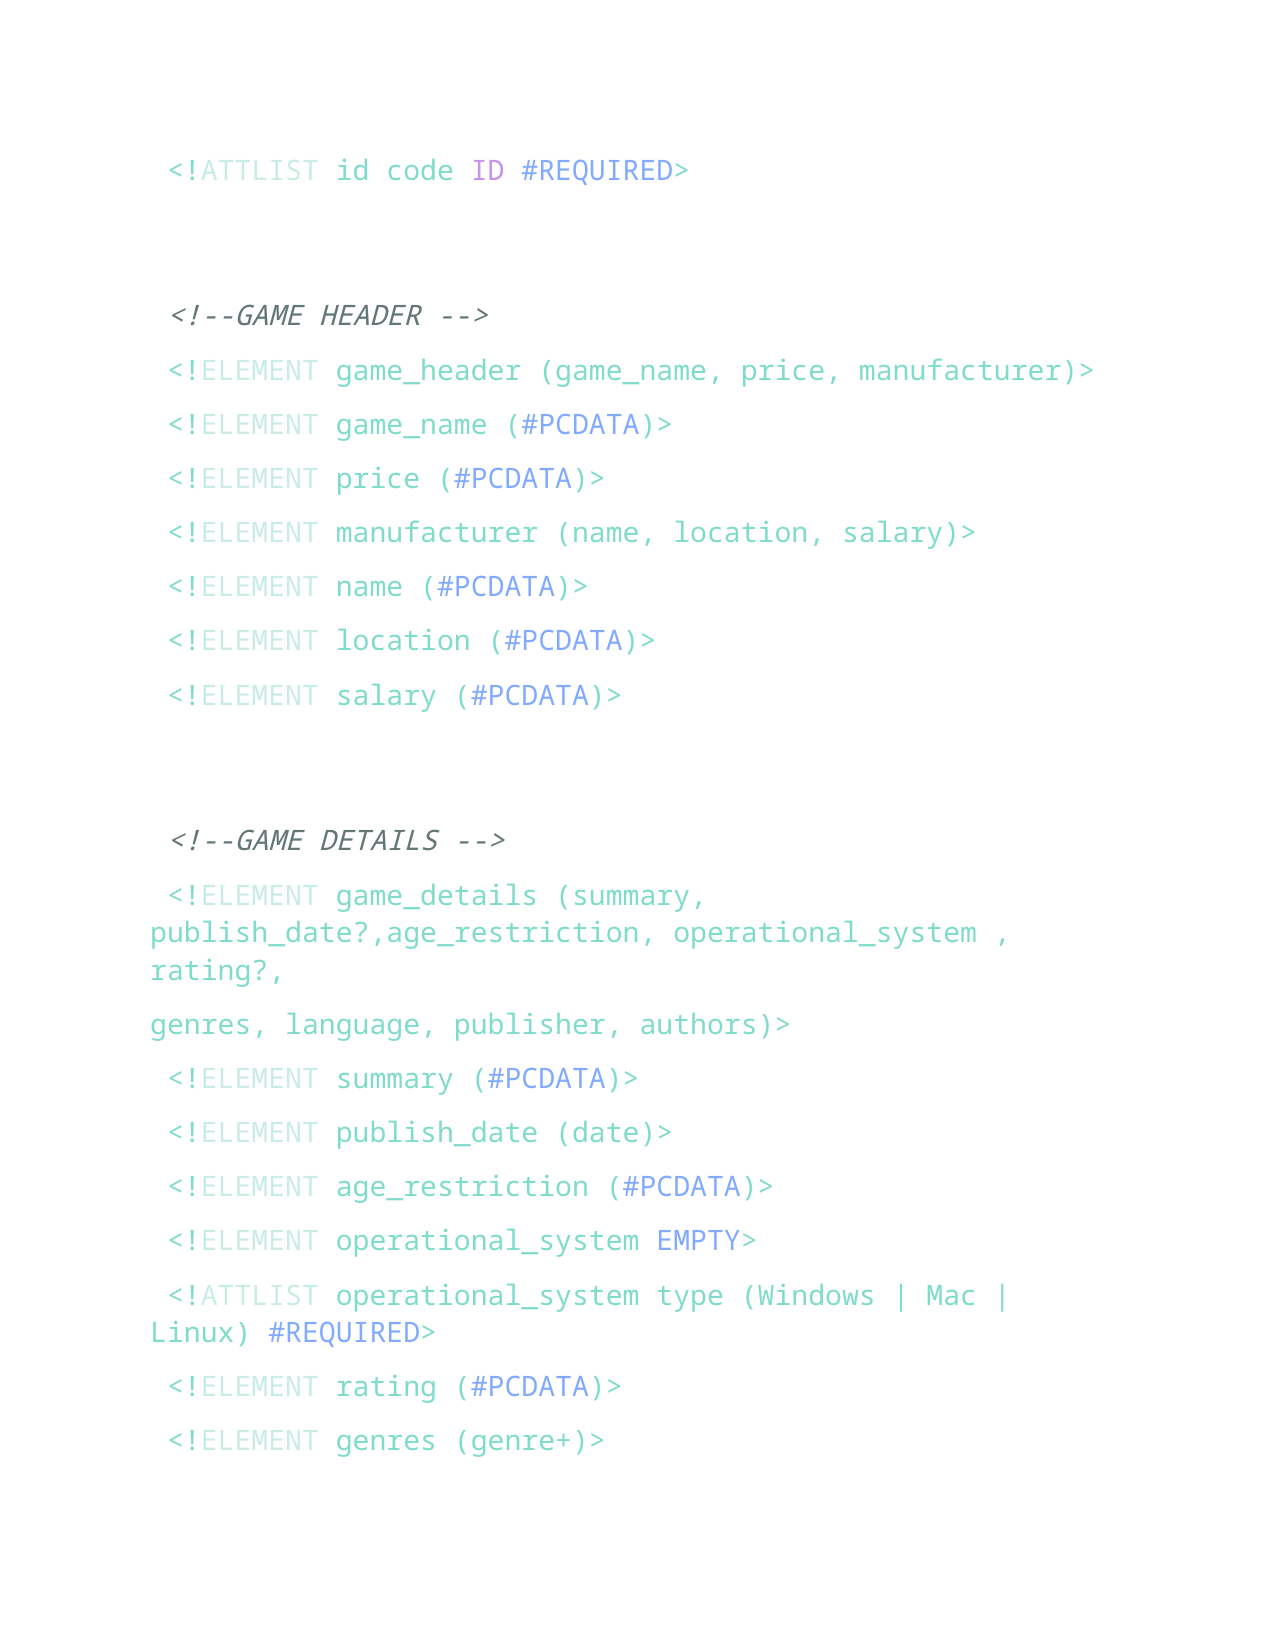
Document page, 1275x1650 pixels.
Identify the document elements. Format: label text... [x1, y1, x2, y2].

text <!ELEMENT salary (#PCDATA)> [150, 675, 1125, 712]
text <!ELEMENT publish_date (date)> [150, 1112, 1125, 1150]
text <!ELEMENT manufacturer (name, location, salary)> [150, 512, 1125, 550]
text <!ELEMENT game_header (game_name, price, manufacturer)> [150, 350, 1125, 387]
text <!ELEMENT game_details (summary, publish_date?,age_restriction, operational_system , rating?, [150, 875, 1125, 987]
text genres, language, publisher, authors)> [150, 1004, 1125, 1042]
text <!ELEMENT operational_system EMPTY> [150, 1221, 1125, 1258]
text <!ATTLIST operational_system type (Windows | Mac | Linux) #REQUIRED> [150, 1275, 1125, 1350]
text <!ELEMENT game_name (#PCDATA)> [150, 404, 1125, 442]
text <!ELEMENT price (#PCDATA)> [150, 458, 1125, 496]
text <!--GAME DETAILS --> [150, 821, 1125, 858]
text <!--GAME HEADER --> [150, 296, 1125, 333]
text <!ELEMENT location (#PCDATA)> [150, 621, 1125, 658]
text <!ATTLIST id code ID #REQUIRED> [150, 150, 1125, 187]
text <!ELEMENT age_restriction (#PCDATA)> [150, 1167, 1125, 1204]
text <!ELEMENT summary (#PCDATA)> [150, 1058, 1125, 1096]
text <!ELEMENT genres (genre+)> [150, 1421, 1125, 1458]
text <!ELEMENT name (#PCDATA)> [150, 567, 1125, 604]
text <!ELEMENT rating (#PCDATA)> [150, 1367, 1125, 1404]
